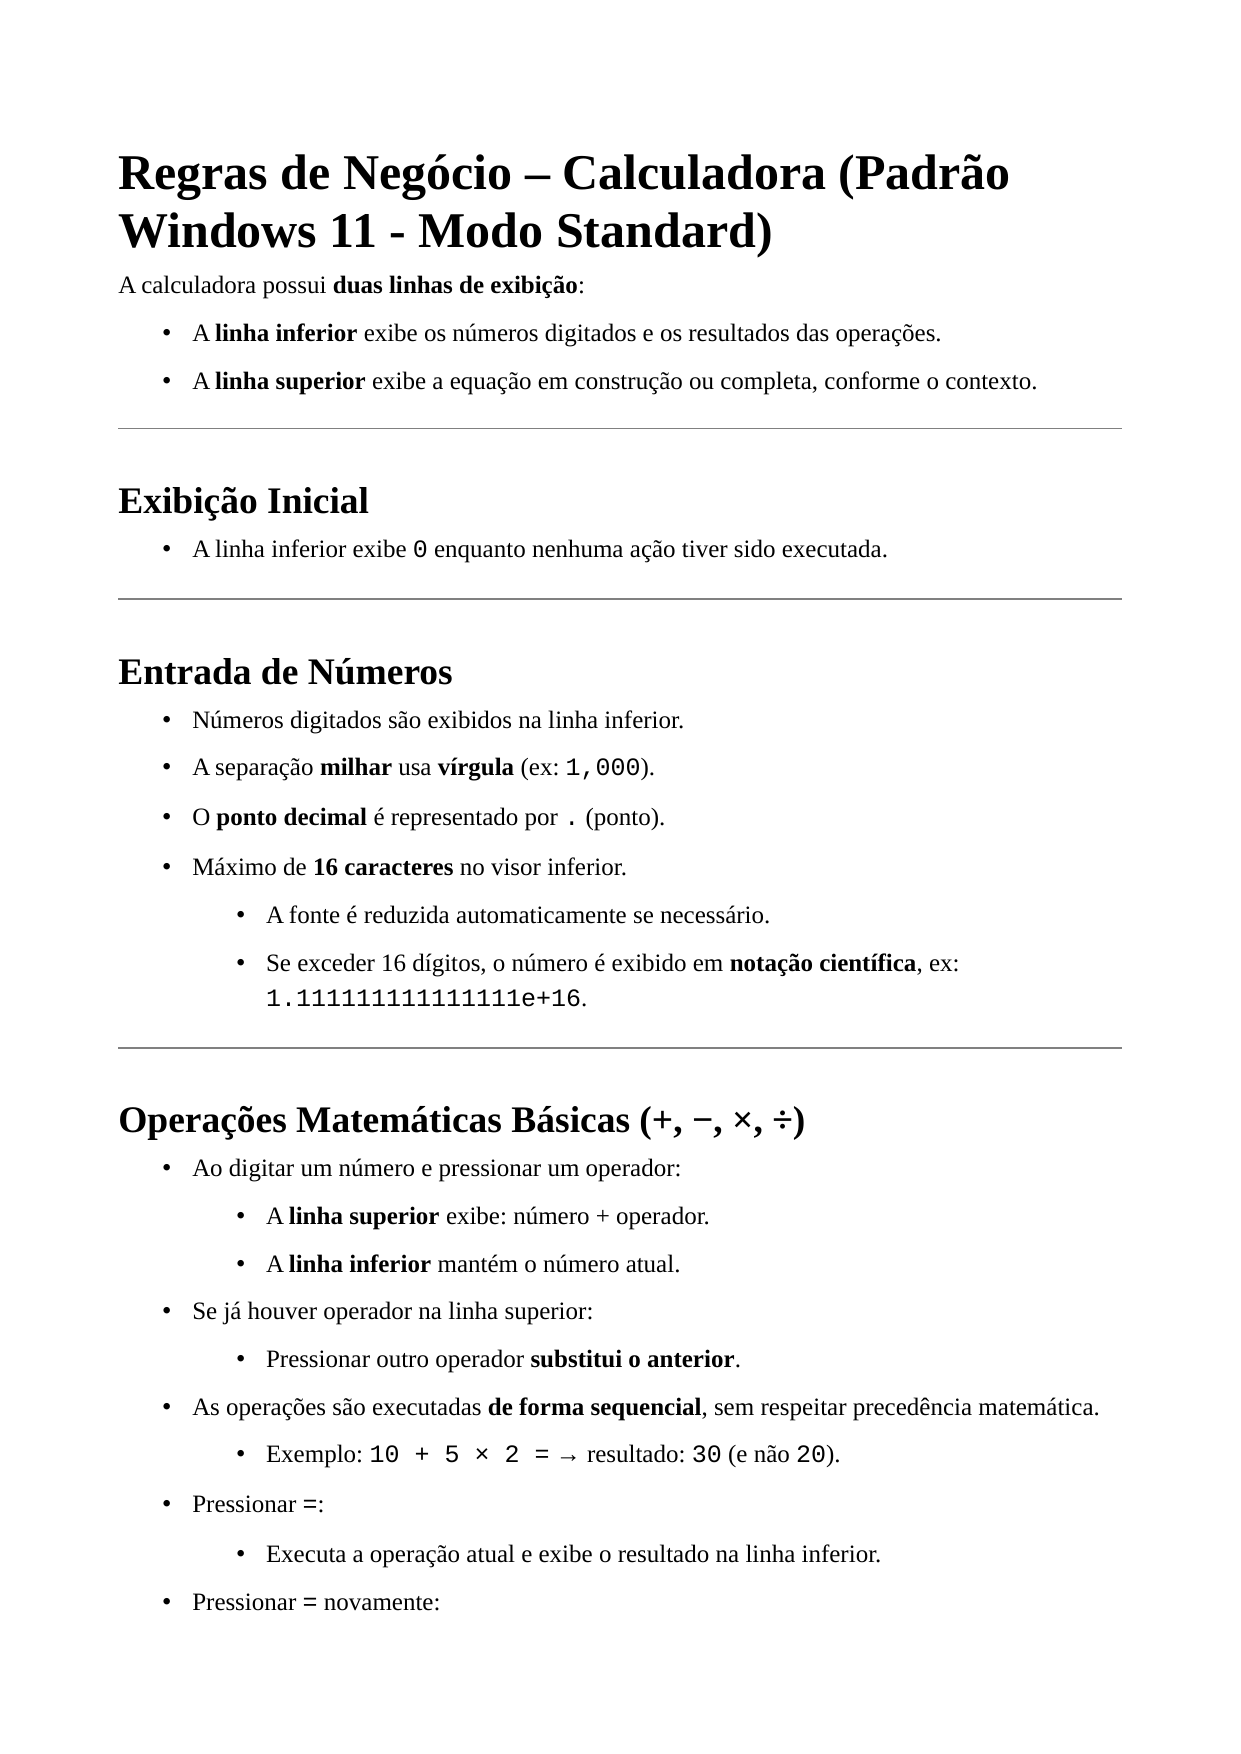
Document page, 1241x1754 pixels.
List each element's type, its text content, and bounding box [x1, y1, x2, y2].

list A fonte é reduzida automaticamente se necessário. [236, 900, 1122, 929]
list Pressionar outro operador substitui o anterior. [236, 1344, 1122, 1373]
list Se já houver operador na linha superior: [162, 1296, 1122, 1325]
list O ponto decimal é representado por . (ponto). [162, 802, 1122, 833]
list A linha superior exibe a equação em construção ou completa, conforme o contexto. [162, 366, 1122, 394]
text A calculadora possui duas linhas de exibição: [118, 271, 1122, 299]
list Se exceder 16 dígitos, o número é exibido em notação científica, ex: 1.111111111111111e+16. [236, 948, 1122, 1014]
list Executa a operação atual e exibe o resultado na linha inferior. [236, 1539, 1122, 1568]
list Ao digitar um número e pressionar um operador: [162, 1153, 1122, 1182]
list Exemplo: 10 + 5 × 2 = → resultado: 30 (e não 20). [236, 1439, 1122, 1470]
subtitle Operações Matemáticas Básicas (+, −, ×, ÷) [118, 1098, 1122, 1141]
list A linha inferior exibe os números digitados e os resultados das operações. [162, 318, 1122, 347]
list As operações são executadas de forma sequencial, sem respeitar precedência matemática. [162, 1392, 1122, 1420]
subtitle Regras de Negócio – Calculadora (Padrão Windows 11 - Modo Standard) [118, 143, 1122, 258]
list A linha superior exibe: número + operador. [236, 1201, 1122, 1230]
list A linha inferior exibe 0 enquanto nenhuma ação tiver sido executada. [162, 534, 1122, 565]
list Números digitados são exibidos na linha inferior. [162, 705, 1122, 734]
list Pressionar =: [162, 1489, 1122, 1520]
list Pressionar = novamente: [162, 1587, 1122, 1618]
subtitle Entrada de Números [118, 649, 1122, 692]
subtitle Exibição Inicial [118, 478, 1122, 522]
list Máximo de 16 caracteres no visor inferior. [162, 852, 1122, 881]
list A linha inferior mantém o número atual. [236, 1249, 1122, 1277]
list A separação milhar usa vírgula (ex: 1,000). [162, 752, 1122, 783]
